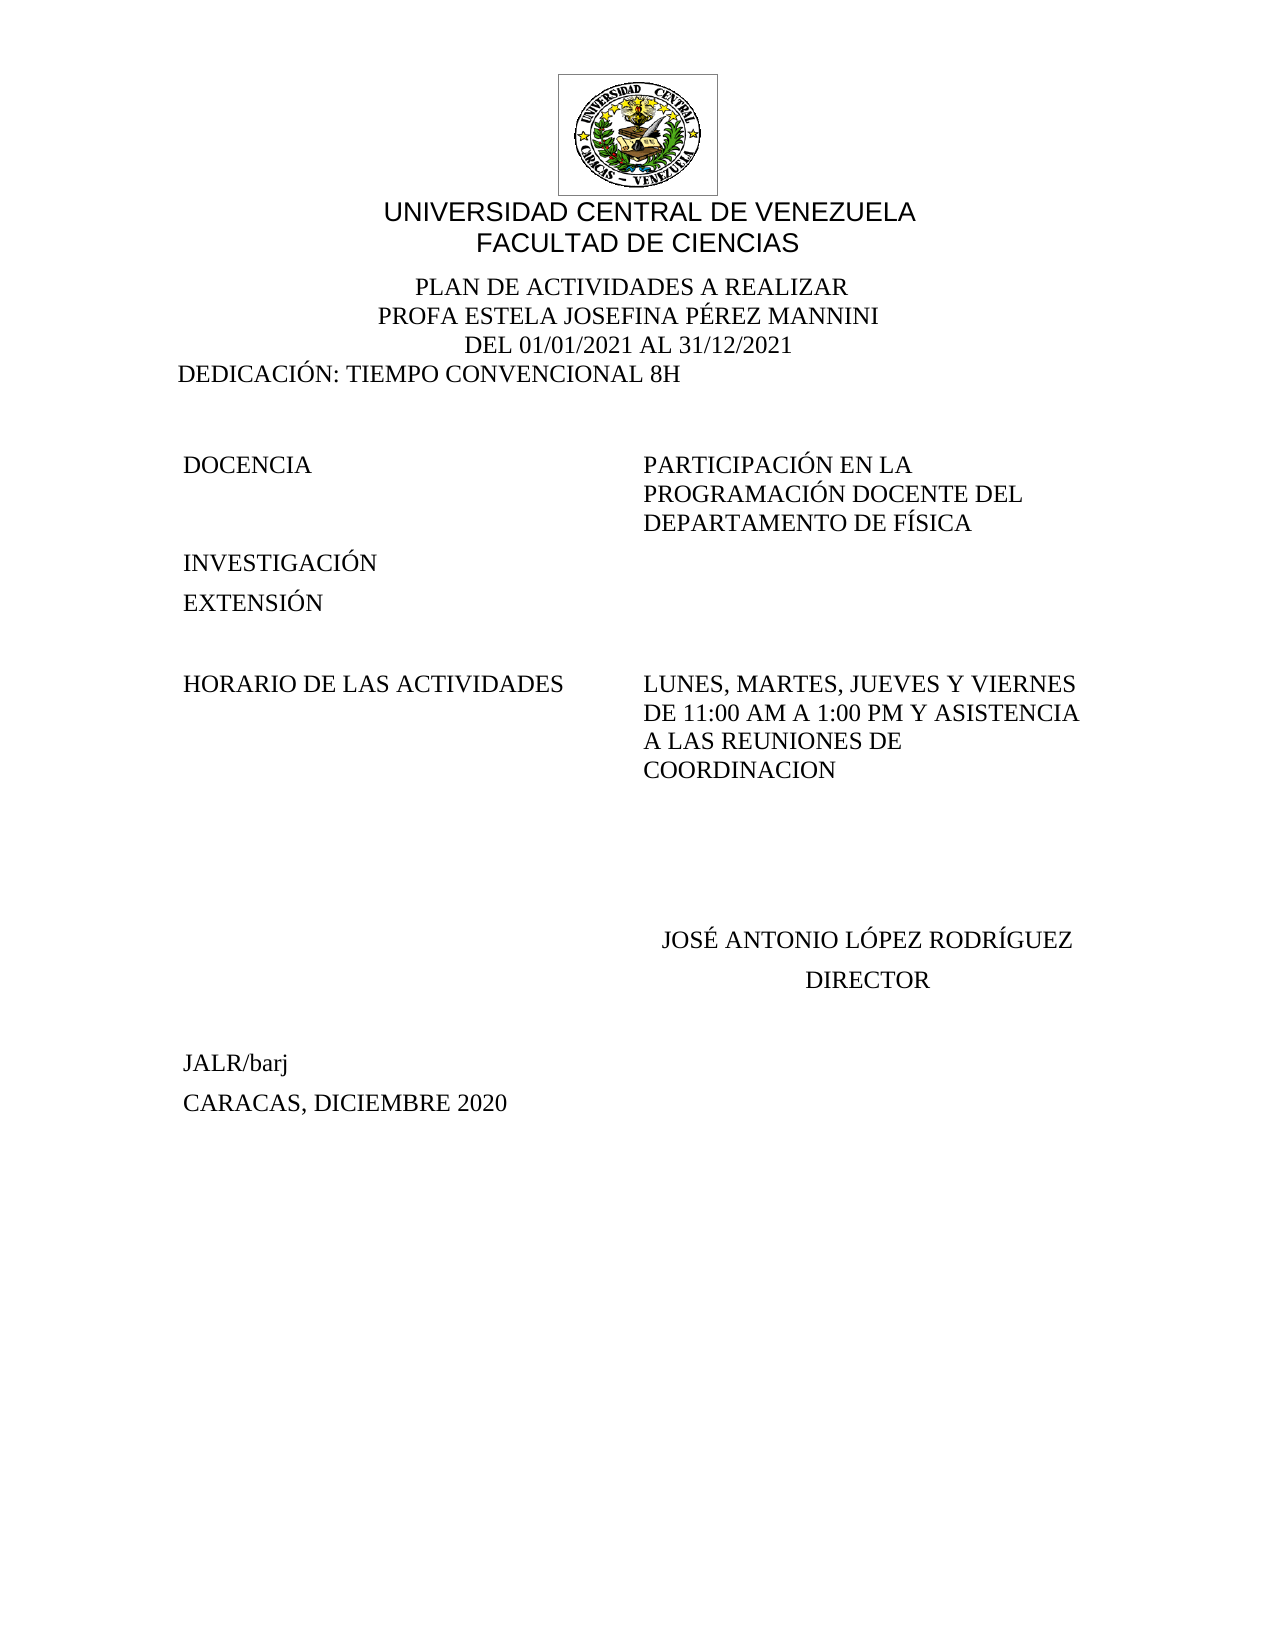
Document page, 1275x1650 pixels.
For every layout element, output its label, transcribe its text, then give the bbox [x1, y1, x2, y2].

text PROFA Estela Josefina Pérez Mannini [177, 301, 1086, 330]
table_cell [638, 1043, 1098, 1083]
text dedicación: Tiempo Convencional 8H [177, 359, 1086, 387]
table_header [177, 876, 637, 959]
table_cell [638, 623, 1098, 663]
table_cell extensión [177, 583, 637, 623]
table_cell DIRECTOR [638, 959, 1098, 1042]
table_cell JALR/barj [177, 1043, 637, 1083]
text DEL 01/01/2021 al 31/12/2021 [177, 330, 1086, 359]
table_cell investigación [177, 543, 637, 583]
table_cell [177, 623, 637, 663]
table_cell [638, 583, 1098, 623]
table_cell [638, 1083, 1098, 1123]
table_cell HORARIO DE LAS ACTIVIDADES [177, 663, 637, 790]
table_cell [177, 959, 637, 1042]
table_cell [638, 543, 1098, 583]
table_cell LUNES, MARTES, JUEVES Y VIERNES DE 11:00 AM A 1:00 PM Y ASISTENCIA A LAS REUNIONES DE COORDINACION [638, 663, 1098, 790]
text PLAN DE ACTIVIDADES A REALIZAR [177, 272, 1086, 301]
table_cell CARACAS, diciembre 2020 [177, 1083, 637, 1123]
table_header DOCENCIA [177, 445, 637, 543]
table_header PARTICIPACIÓN EN LA PROGRAMACIÓN DOCENTE DEL DEPARTAMENTO DE FÍSICA [638, 445, 1098, 543]
table_header JOSÉ ANTONIO LÓPEZ RODRÍGUEZ [638, 876, 1098, 959]
